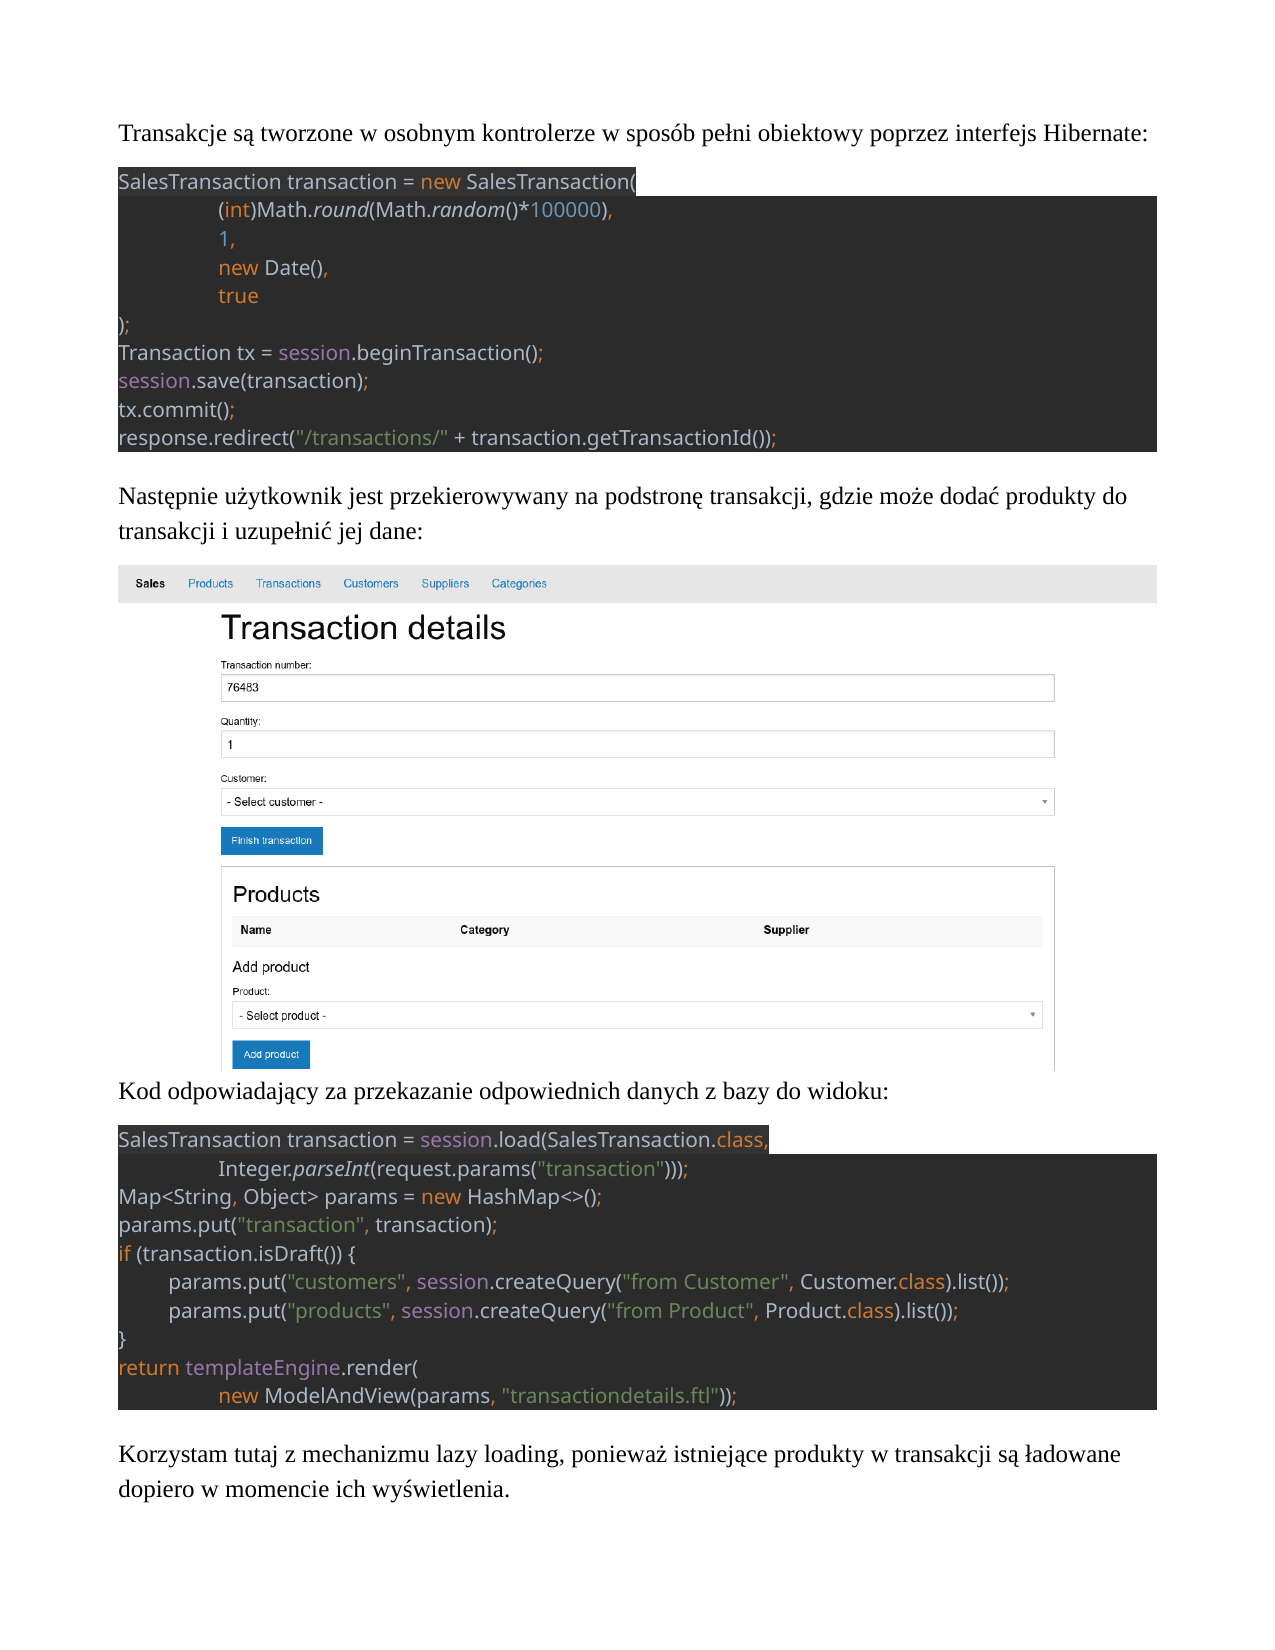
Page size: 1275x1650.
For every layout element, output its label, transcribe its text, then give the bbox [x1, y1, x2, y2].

text Kod odpowiadający za przekazanie odpowiednich danych z bazy do widoku: [118, 1071, 1157, 1105]
text 1, [118, 224, 1157, 253]
text Transakcje są tworzone w osobnym kontrolerze w sposób pełni obiektowy poprzez interfejs Hibernate: [118, 118, 1157, 147]
text if (transaction.isDraft()) { [118, 1239, 1157, 1267]
text new ModelAndView(params, "transactiondetails.ftl")); [118, 1381, 1157, 1410]
picture [118, 565, 1157, 1071]
text Map<String, Object> params = new HashMap<>(); [118, 1182, 1157, 1211]
text return templateEngine.render( [118, 1353, 1157, 1381]
text (int)Math.round(Math.random()*100000), [118, 196, 1157, 224]
text SalesTransaction transaction = session.load(SalesTransaction.class, [118, 1125, 1157, 1154]
text new Date(), [118, 253, 1157, 281]
text tx.commit(); [118, 395, 1157, 423]
text ); [118, 310, 1157, 338]
text params.put("transaction", transaction); [118, 1211, 1157, 1239]
text Następnie użytkownik jest przekierowywany na podstronę transakcji, gdzie może dodać produkty do transakcji i uzupełnić jej dane: [118, 481, 1157, 545]
text Integer.parseInt(request.params("transaction"))); [118, 1154, 1157, 1182]
text Korzystam tutaj z mechanizmu lazy loading, ponieważ istniejące produkty w transakcji są ładowane dopiero w momencie ich wyświetlenia. [118, 1439, 1157, 1503]
text params.put("customers", session.createQuery("from Customer", Customer.class).list()); [118, 1267, 1157, 1296]
text Transaction tx = session.beginTransaction(); [118, 338, 1157, 367]
text session.save(transaction); [118, 367, 1157, 395]
text } [118, 1324, 1157, 1353]
text true [118, 281, 1157, 310]
text response.redirect("/transactions/" + transaction.getTransactionId()); [118, 423, 1157, 452]
text params.put("products", session.createQuery("from Product", Product.class).list()); [118, 1296, 1157, 1324]
text SalesTransaction transaction = new SalesTransaction( [118, 167, 1157, 196]
